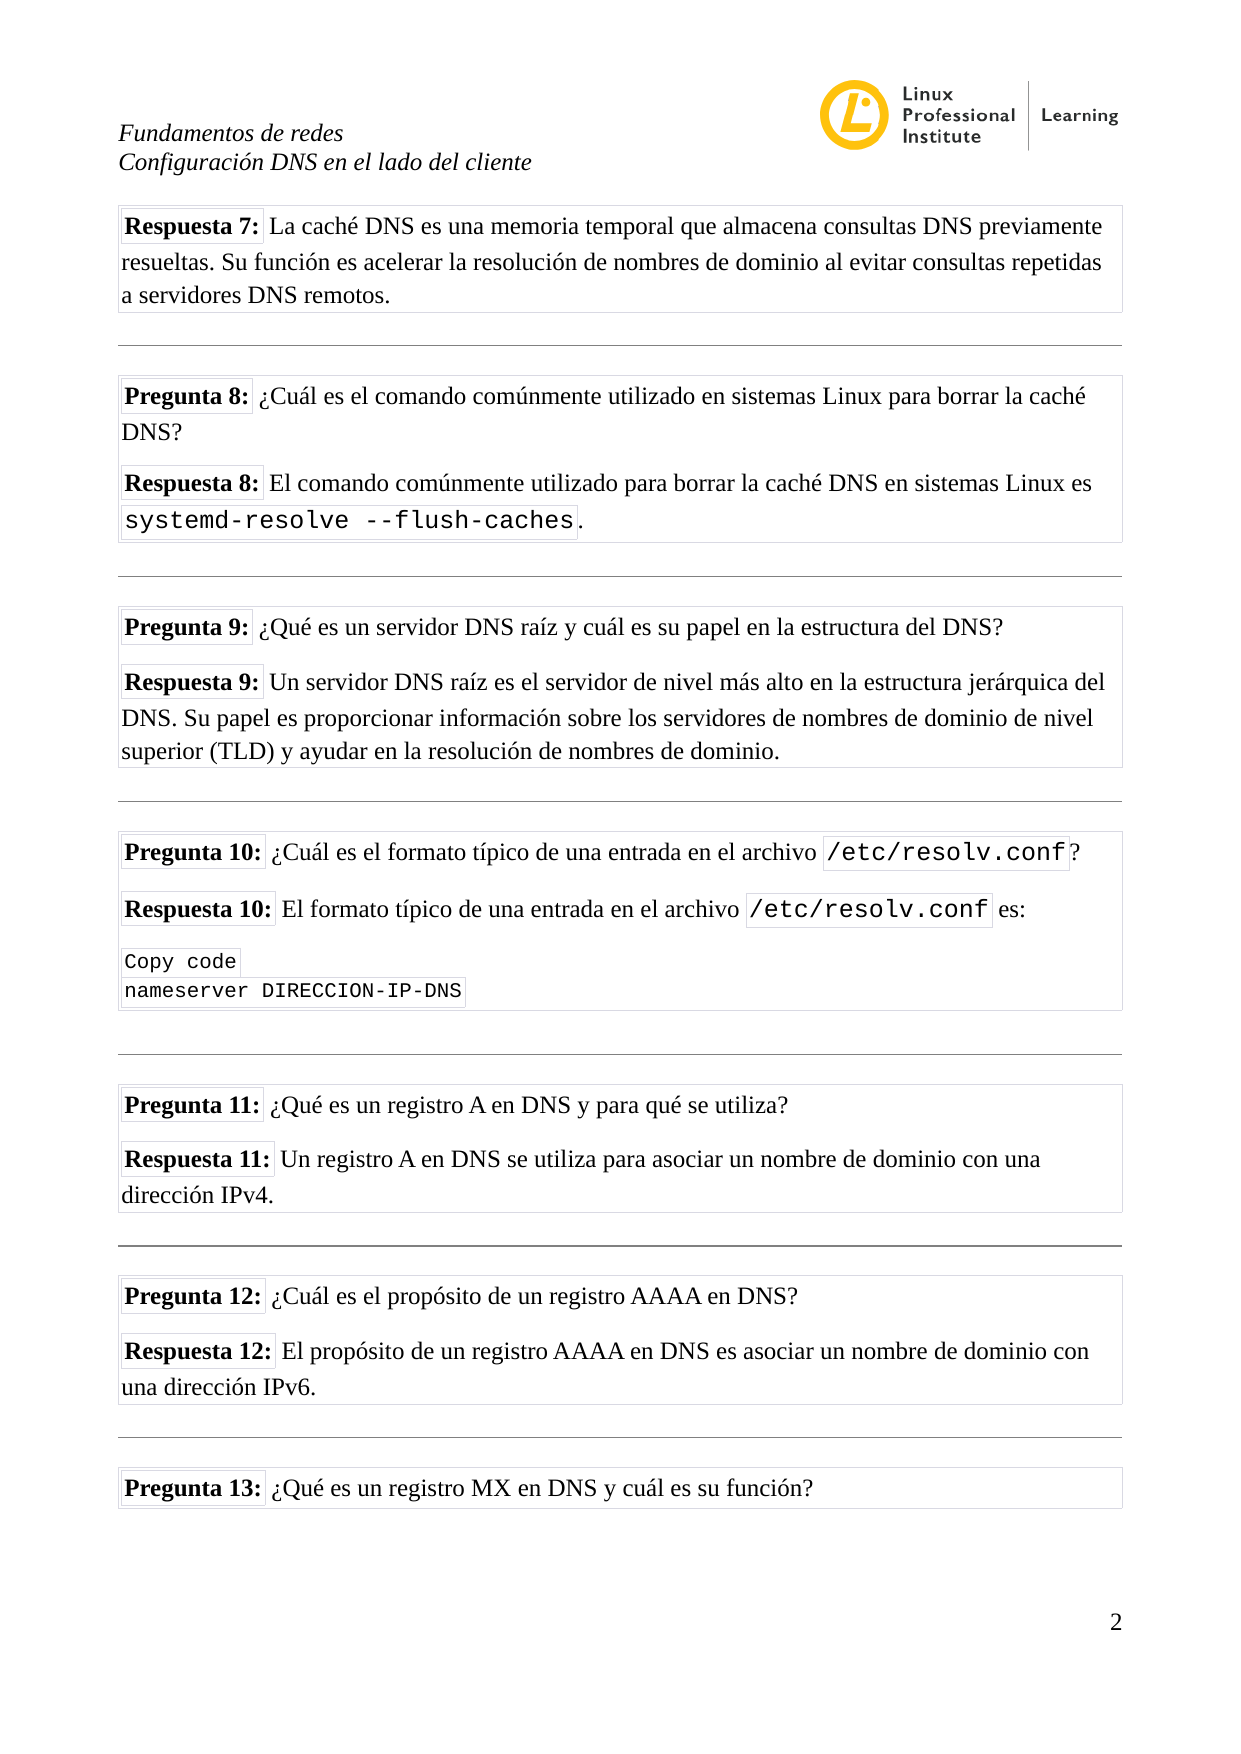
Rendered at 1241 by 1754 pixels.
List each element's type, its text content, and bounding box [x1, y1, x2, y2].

picture [819, 79, 1119, 151]
text Respuesta 7: La caché DNS es una memoria temporal que almacena consultas DNS previamente resueltas. Su función es acelerar la resolución de nombres de dominio al evitar consultas repetidas a servidores DNS remotos. [119, 206, 1122, 312]
text Pregunta 12: ¿Cuál es el propósito de un registro AAAA en DNS? [119, 1276, 1122, 1313]
text Respuesta 12: El propósito de un registro AAAA en DNS es asociar un nombre de dominio con una dirección IPv6. [119, 1330, 1122, 1404]
text Respuesta 9: Un servidor DNS raíz es el servidor de nivel más alto en la estructura jerárquica del DNS. Su papel es proporcionar información sobre los servidores de nombres de dominio de nivel superior (TLD) y ayudar en la resolución de nombres de dominio. [119, 661, 1122, 767]
text Pregunta 8: ¿Cuál es el comando comúnmente utilizado en sistemas Linux para borrar la caché DNS? [119, 376, 1122, 446]
text Respuesta 10: El formato típico de una entrada en el archivo /etc/resolv.conf es: [119, 888, 1122, 927]
text Pregunta 9: ¿Qué es un servidor DNS raíz y cuál es su papel en la estructura del DNS? [119, 607, 1122, 644]
text Respuesta 8: El comando comúnmente utilizado para borrar la caché DNS en sistemas Linux es systemd-resolve --flush-caches. [119, 462, 1122, 542]
text Copy code [119, 944, 1122, 974]
text Pregunta 10: ¿Cuál es el formato típico de una entrada en el archivo /etc/resolv.conf? [119, 832, 1122, 871]
text Pregunta 11: ¿Qué es un registro A en DNS y para qué se utiliza? [119, 1085, 1122, 1122]
text Pregunta 13: ¿Qué es un registro MX en DNS y cuál es su función? [119, 1468, 1122, 1508]
text nameserver DIRECCION-IP-DNS [119, 974, 1122, 1010]
text Respuesta 11: Un registro A en DNS se utiliza para asociar un nombre de dominio con una dirección IPv4. [119, 1138, 1122, 1212]
